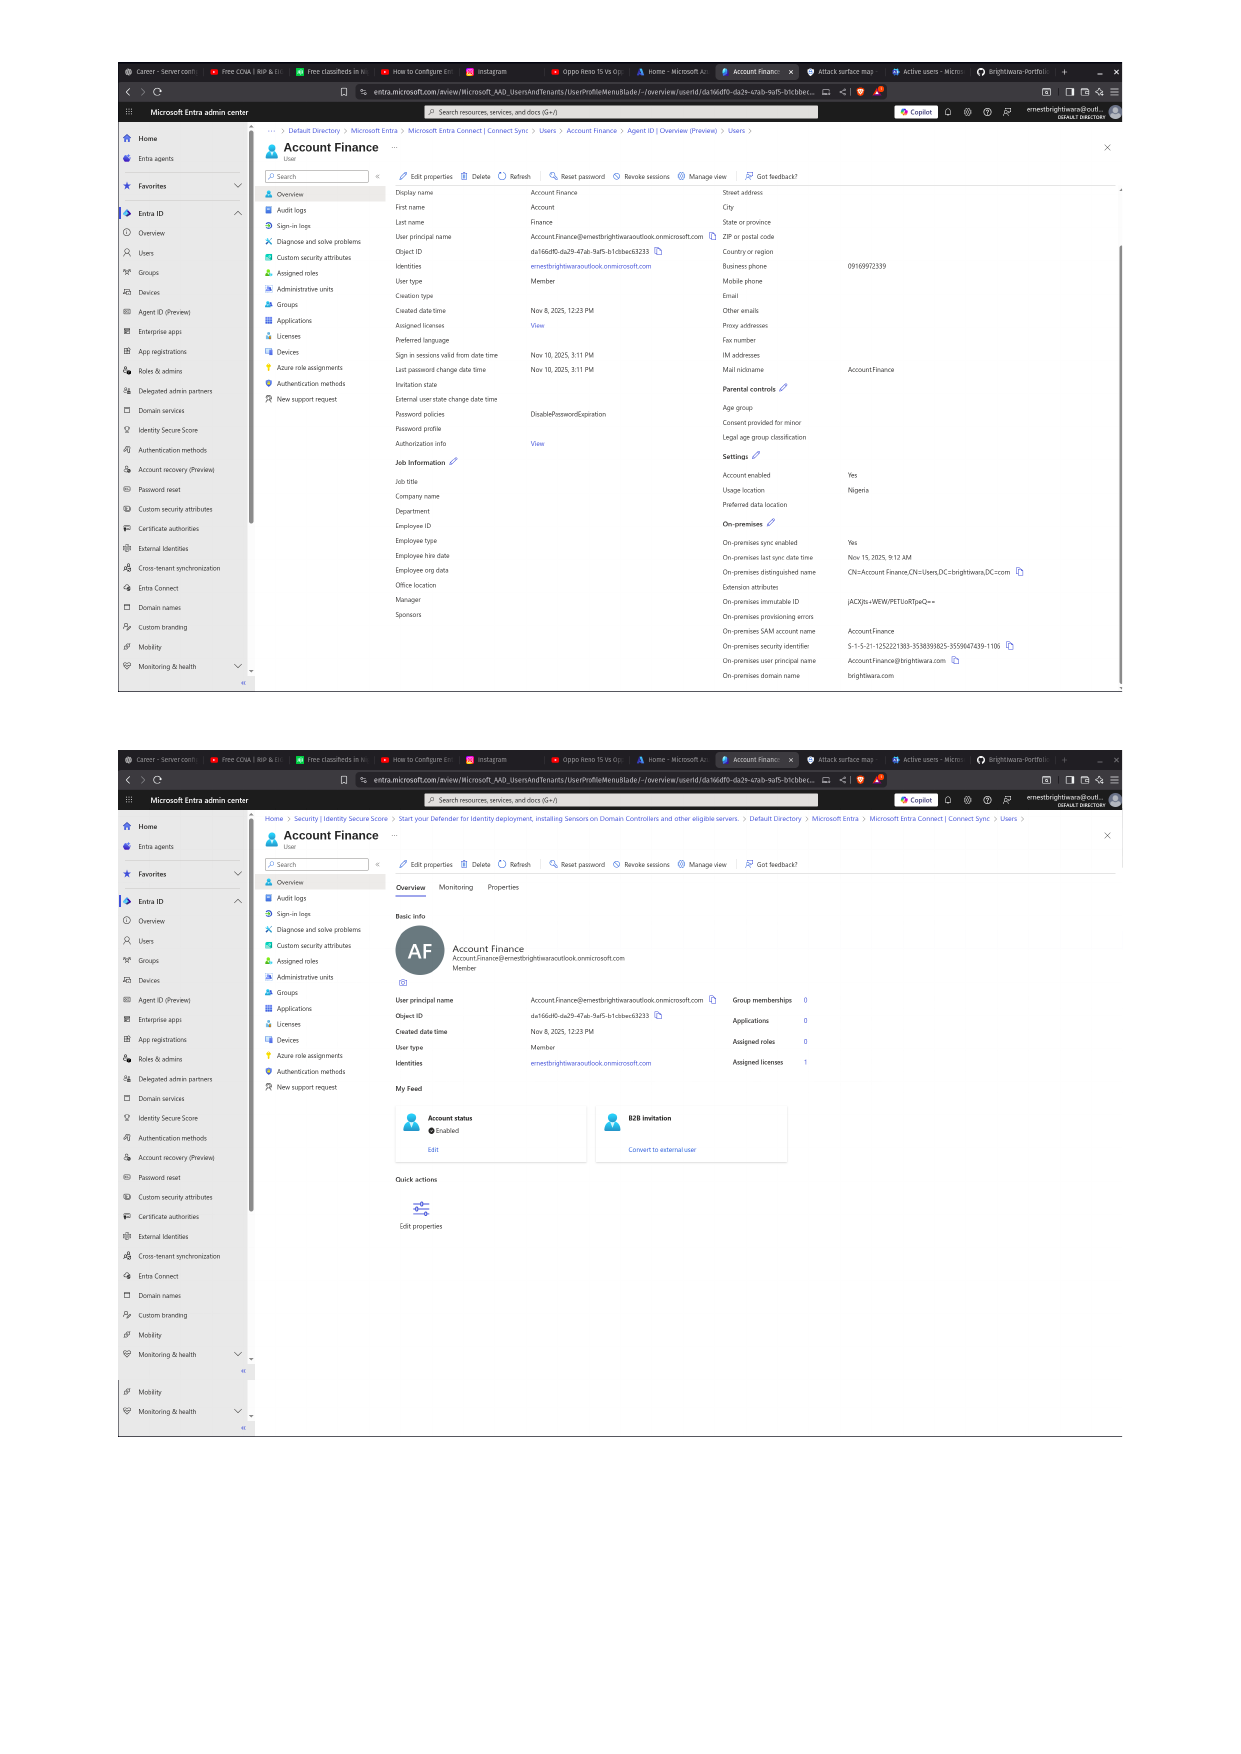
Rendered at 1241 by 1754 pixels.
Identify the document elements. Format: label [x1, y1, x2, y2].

picture [118, 62, 1123, 692]
picture [118, 750, 1123, 1437]
